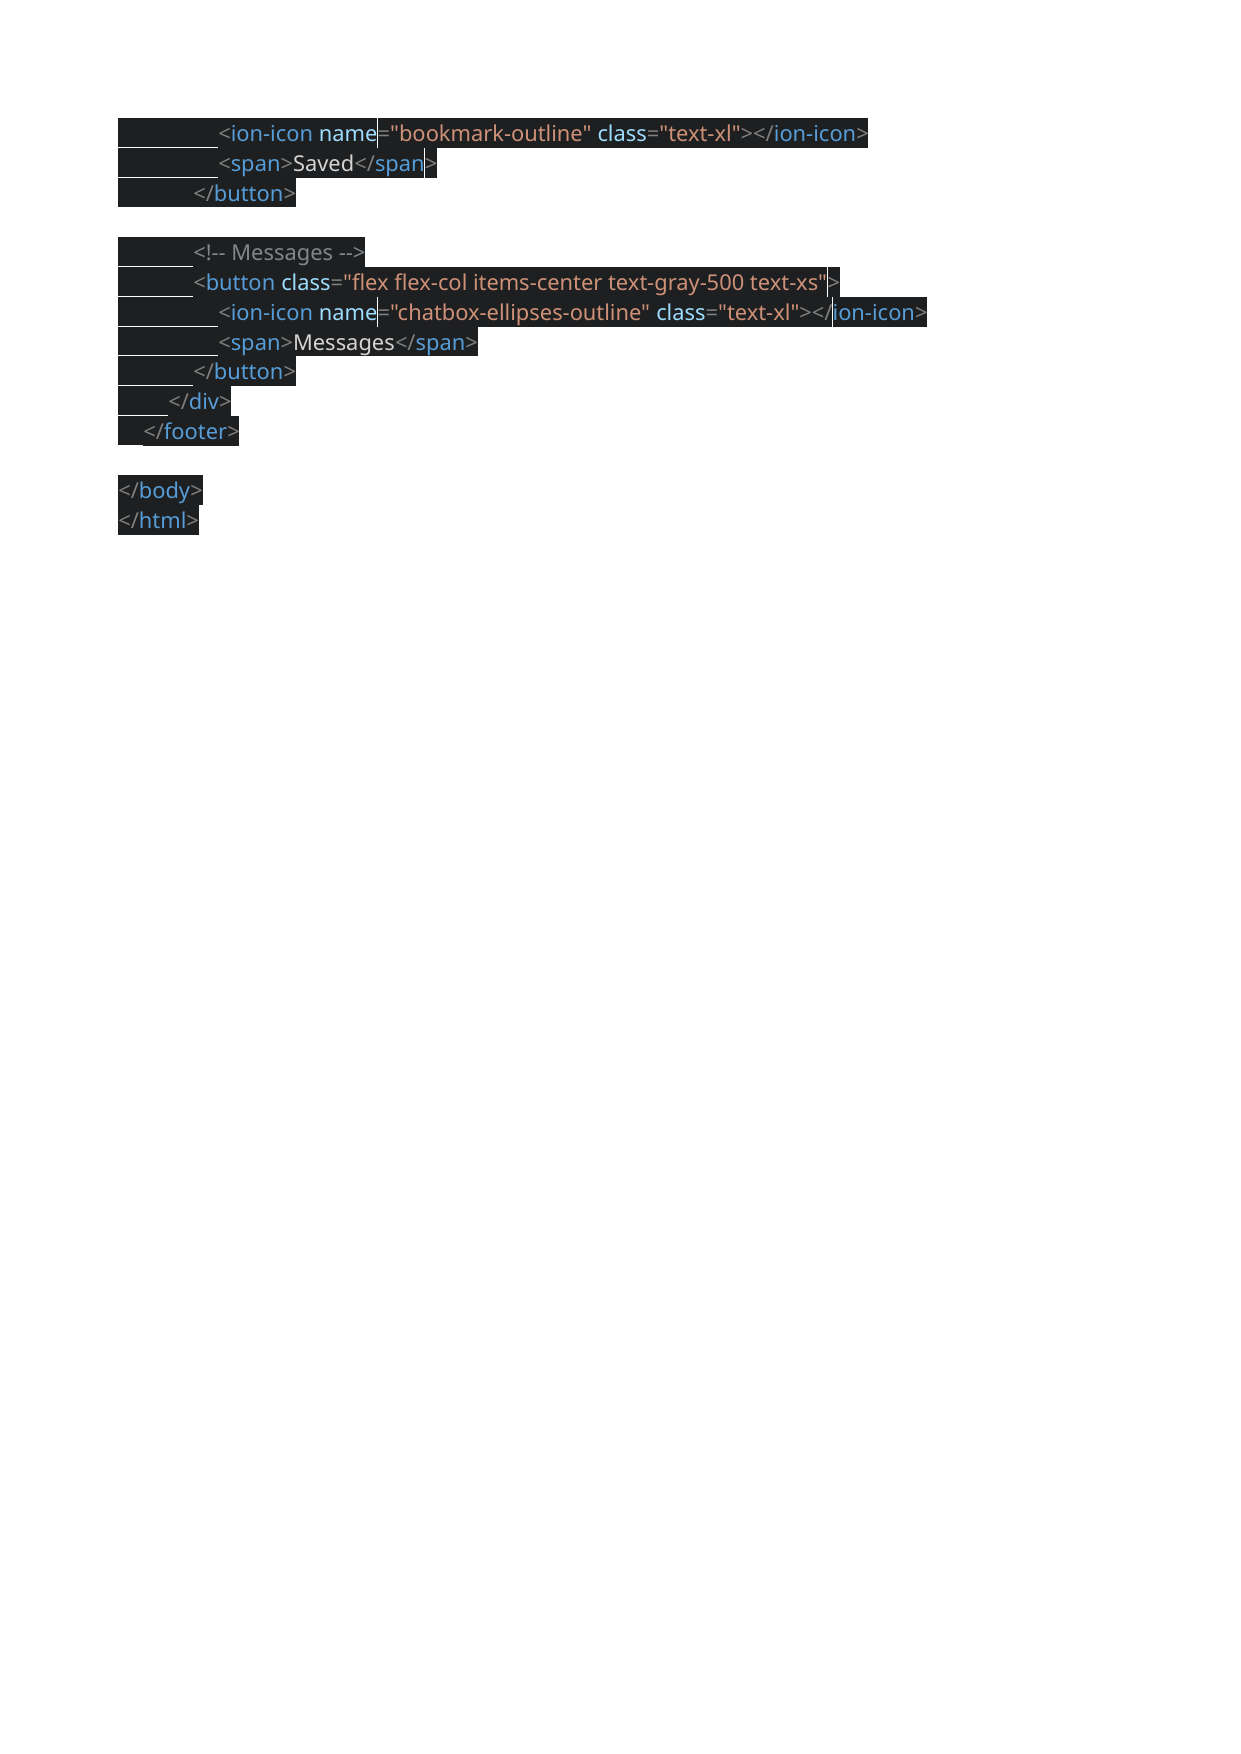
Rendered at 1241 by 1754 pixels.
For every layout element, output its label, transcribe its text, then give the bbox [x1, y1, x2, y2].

text <span>Saved</span> [118, 148, 1122, 178]
text <!-- Messages --> [118, 237, 1122, 267]
text </div> [118, 386, 1122, 416]
text </button> [118, 356, 1122, 386]
text <button class="flex flex-col items-center text-gray-500 text-xs"> [118, 267, 1122, 297]
text <ion-icon name="chatbox-ellipses-outline" class="text-xl"></ion-icon> [118, 297, 1122, 327]
text </body> [118, 475, 1122, 505]
text </footer> [118, 416, 1122, 446]
text </html> [118, 505, 1122, 535]
text <ion-icon name="bookmark-outline" class="text-xl"></ion-icon> [118, 118, 1122, 148]
text </button> [118, 178, 1122, 207]
text <span>Messages</span> [118, 327, 1122, 356]
